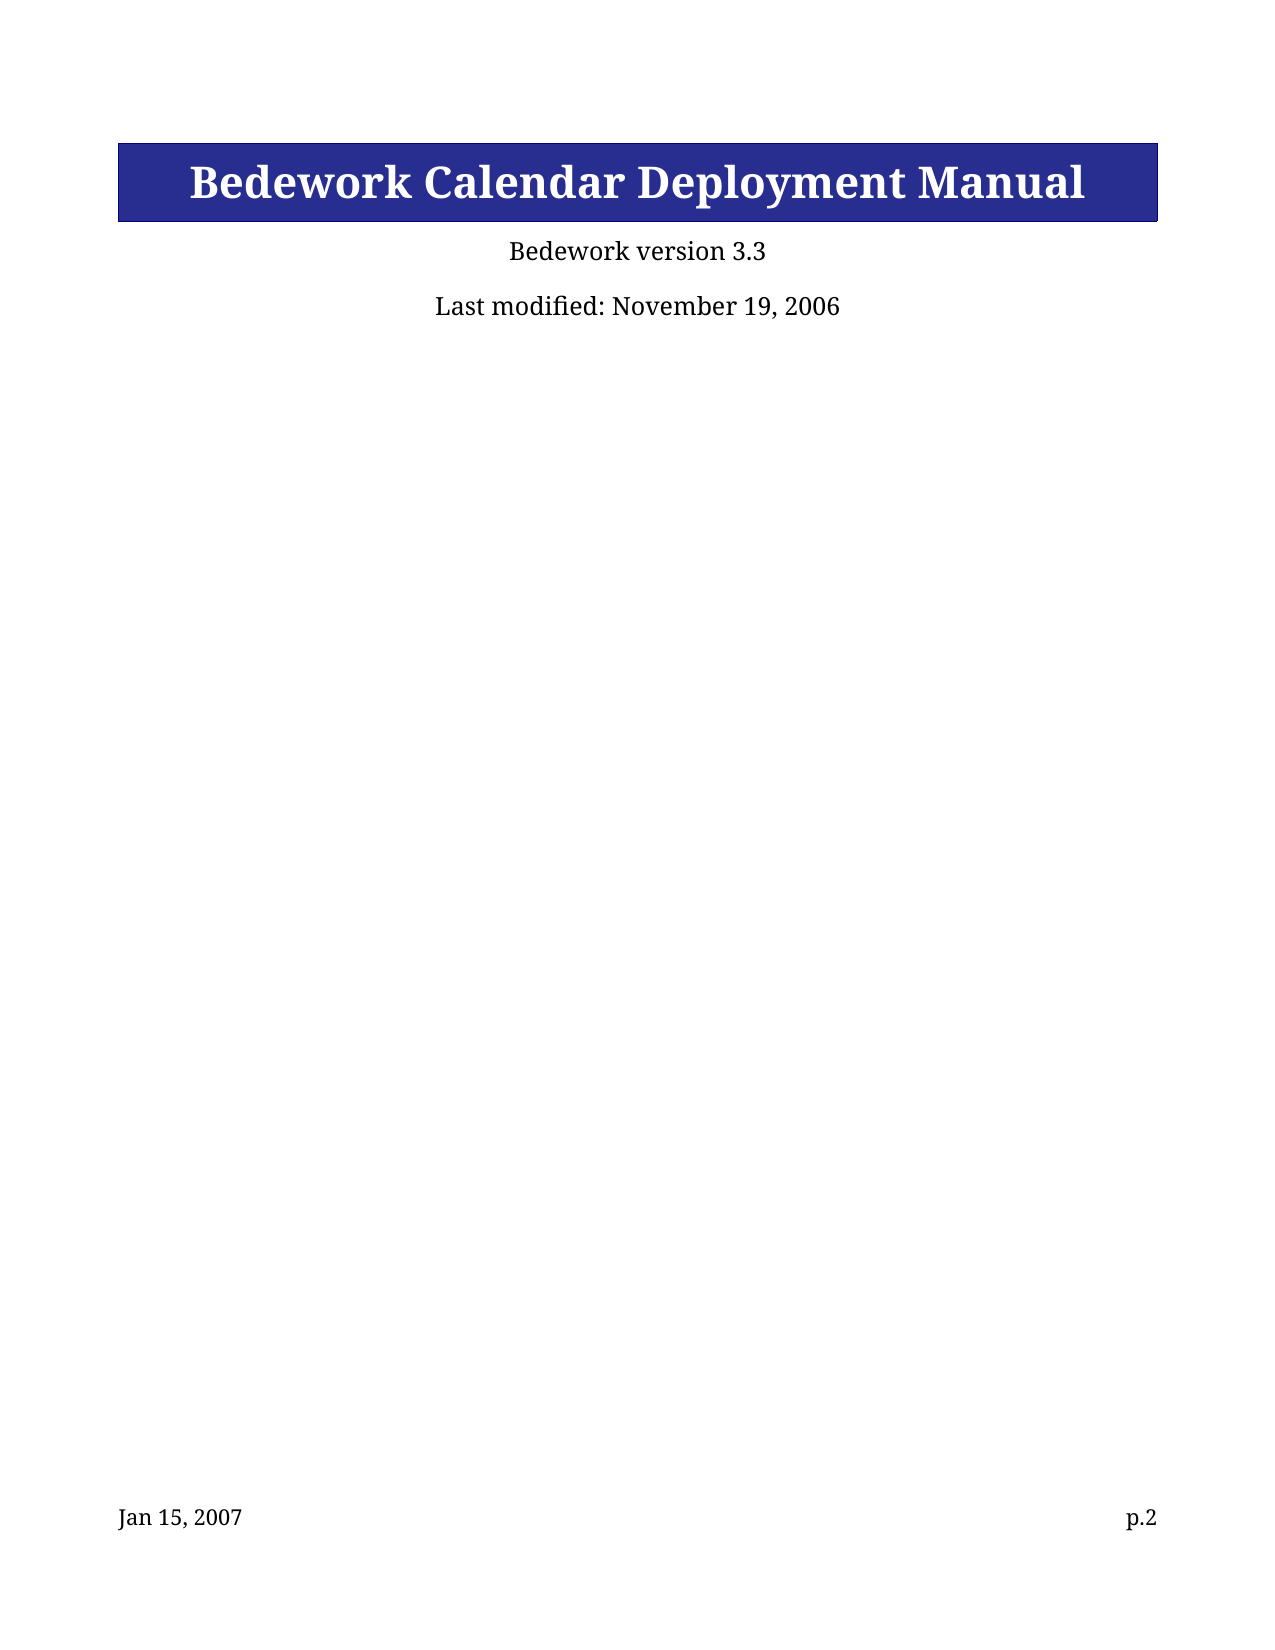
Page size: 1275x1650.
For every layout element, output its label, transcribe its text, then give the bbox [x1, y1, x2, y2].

text Bedework version 3.3 [118, 233, 1157, 267]
text Last modified: November 19, 2006 [118, 288, 1157, 322]
subtitle Bedework Calendar Deployment Manual [119, 144, 1157, 221]
